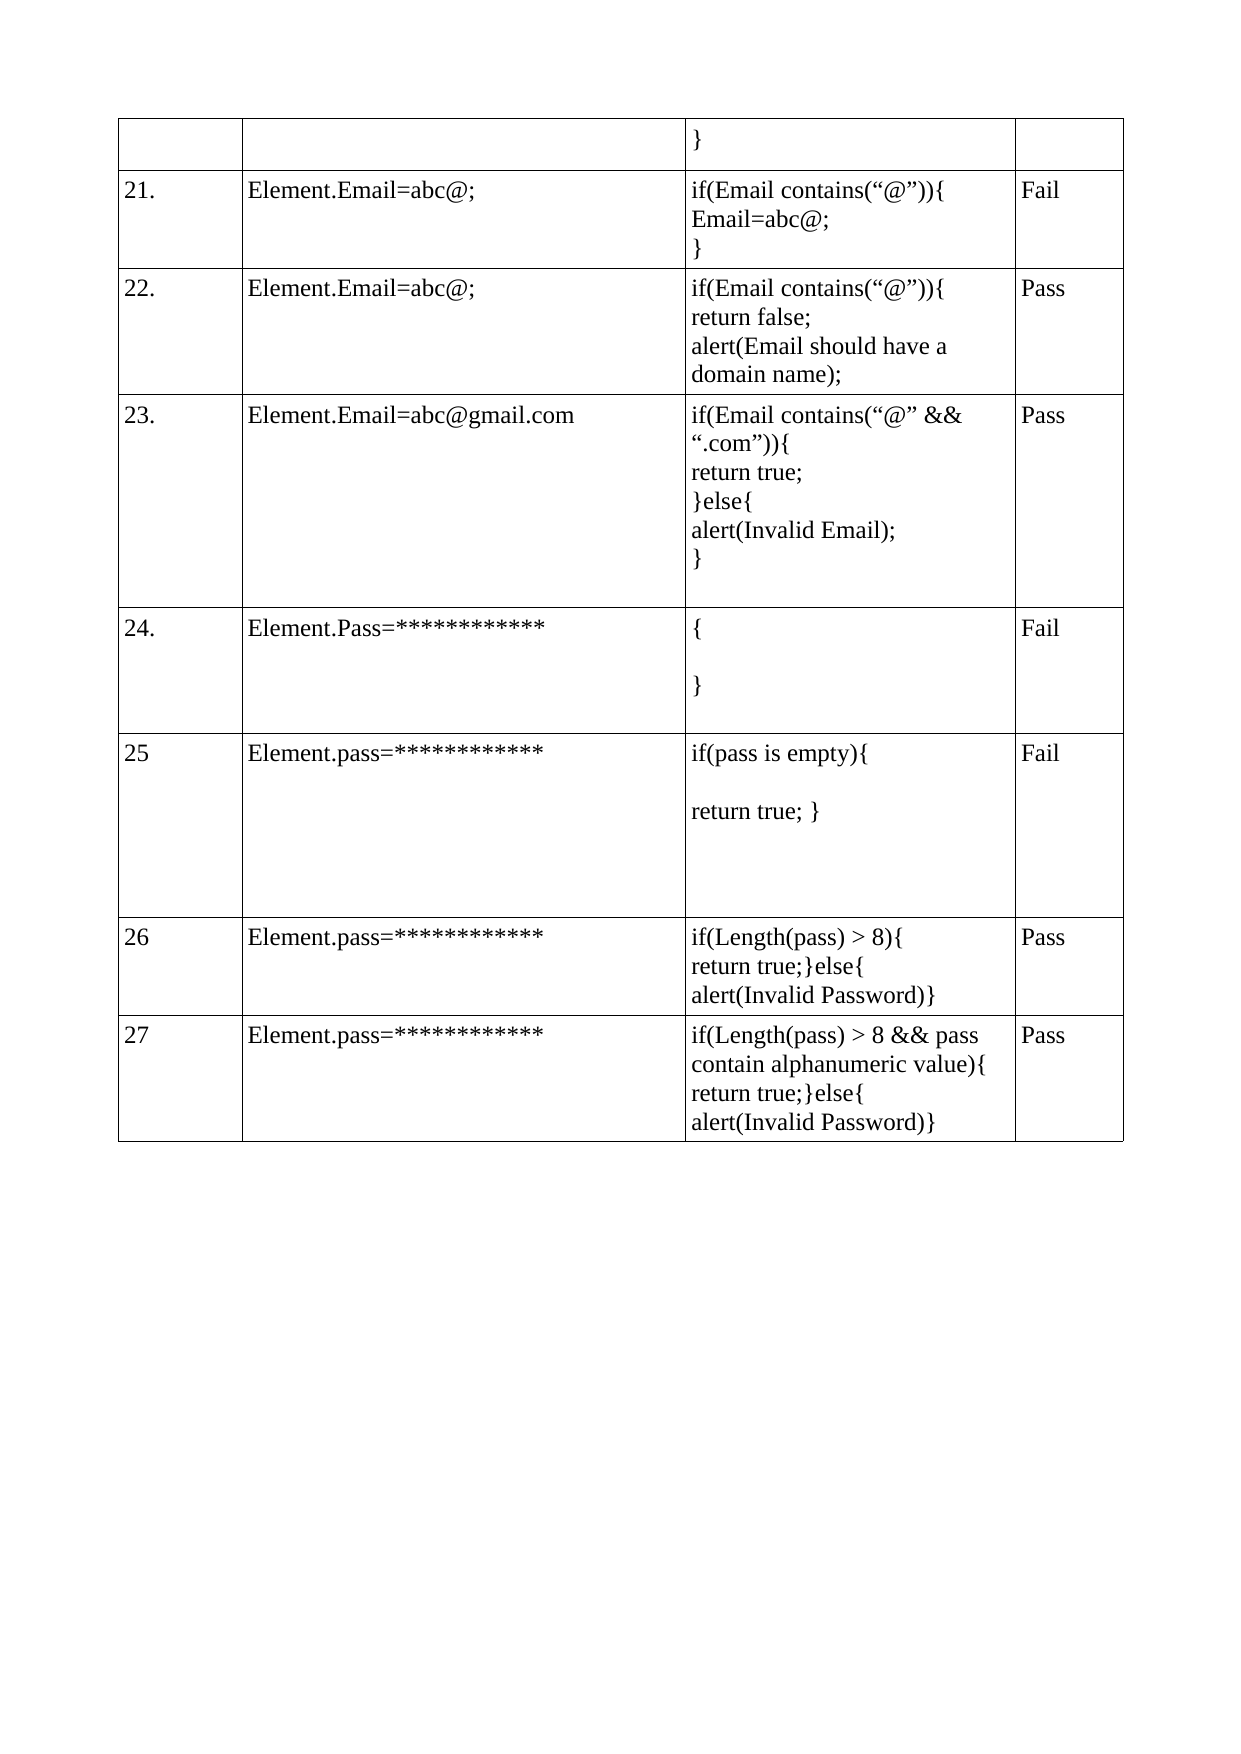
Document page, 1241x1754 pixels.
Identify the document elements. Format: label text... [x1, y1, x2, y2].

table_cell Element.Email=abc@; [243, 171, 685, 267]
table_cell 26 [119, 918, 242, 1014]
table_cell Element.Email=abc@gmail.com [243, 395, 685, 607]
table_cell Element.Email=abc@; [243, 269, 685, 394]
table_cell Element.pass=************ [243, 734, 685, 917]
table_cell if(Email contains(“@”)){ return false; alert(Email should have a domain name); [686, 269, 1015, 394]
table_cell Fail [1016, 734, 1123, 917]
table_cell Pass [1016, 269, 1123, 394]
table_cell Element.Pass=************ [243, 608, 685, 733]
table_cell Fail [1016, 171, 1123, 267]
table_cell if(pass is empty){ return true; } [686, 734, 1015, 917]
table_cell Pass [1016, 1016, 1123, 1141]
table_cell 23. [119, 395, 242, 607]
table_cell if(Email contains(“@”)){ Email=abc@; } [686, 171, 1015, 267]
table_cell if(Email contains(“@” && “.com”)){ return true; }else{ alert(Invalid Email); } [686, 395, 1015, 607]
table_cell Element.pass=************ [243, 1016, 685, 1141]
table_cell [1016, 119, 1123, 169]
table_cell Element.pass=************ [243, 918, 685, 1014]
table_cell 27 [119, 1016, 242, 1141]
table_cell } [686, 119, 1015, 169]
table_cell 21. [119, 171, 242, 267]
table_cell 24. [119, 608, 242, 733]
table_cell { } [686, 608, 1015, 733]
table_cell Fail [1016, 608, 1123, 733]
table_cell Pass [1016, 918, 1123, 1014]
table_cell Pass [1016, 395, 1123, 607]
table_cell if(Length(pass) > 8){ return true;}else{ alert(Invalid Password)} [686, 918, 1015, 1014]
table_cell if(Length(pass) > 8 && pass contain alphanumeric value){ return true;}else{ alert(Invalid Password)} [686, 1016, 1015, 1141]
table_cell [119, 119, 242, 169]
table_cell [243, 119, 685, 169]
table_cell 22. [119, 269, 242, 394]
table_cell 25 [119, 734, 242, 917]
